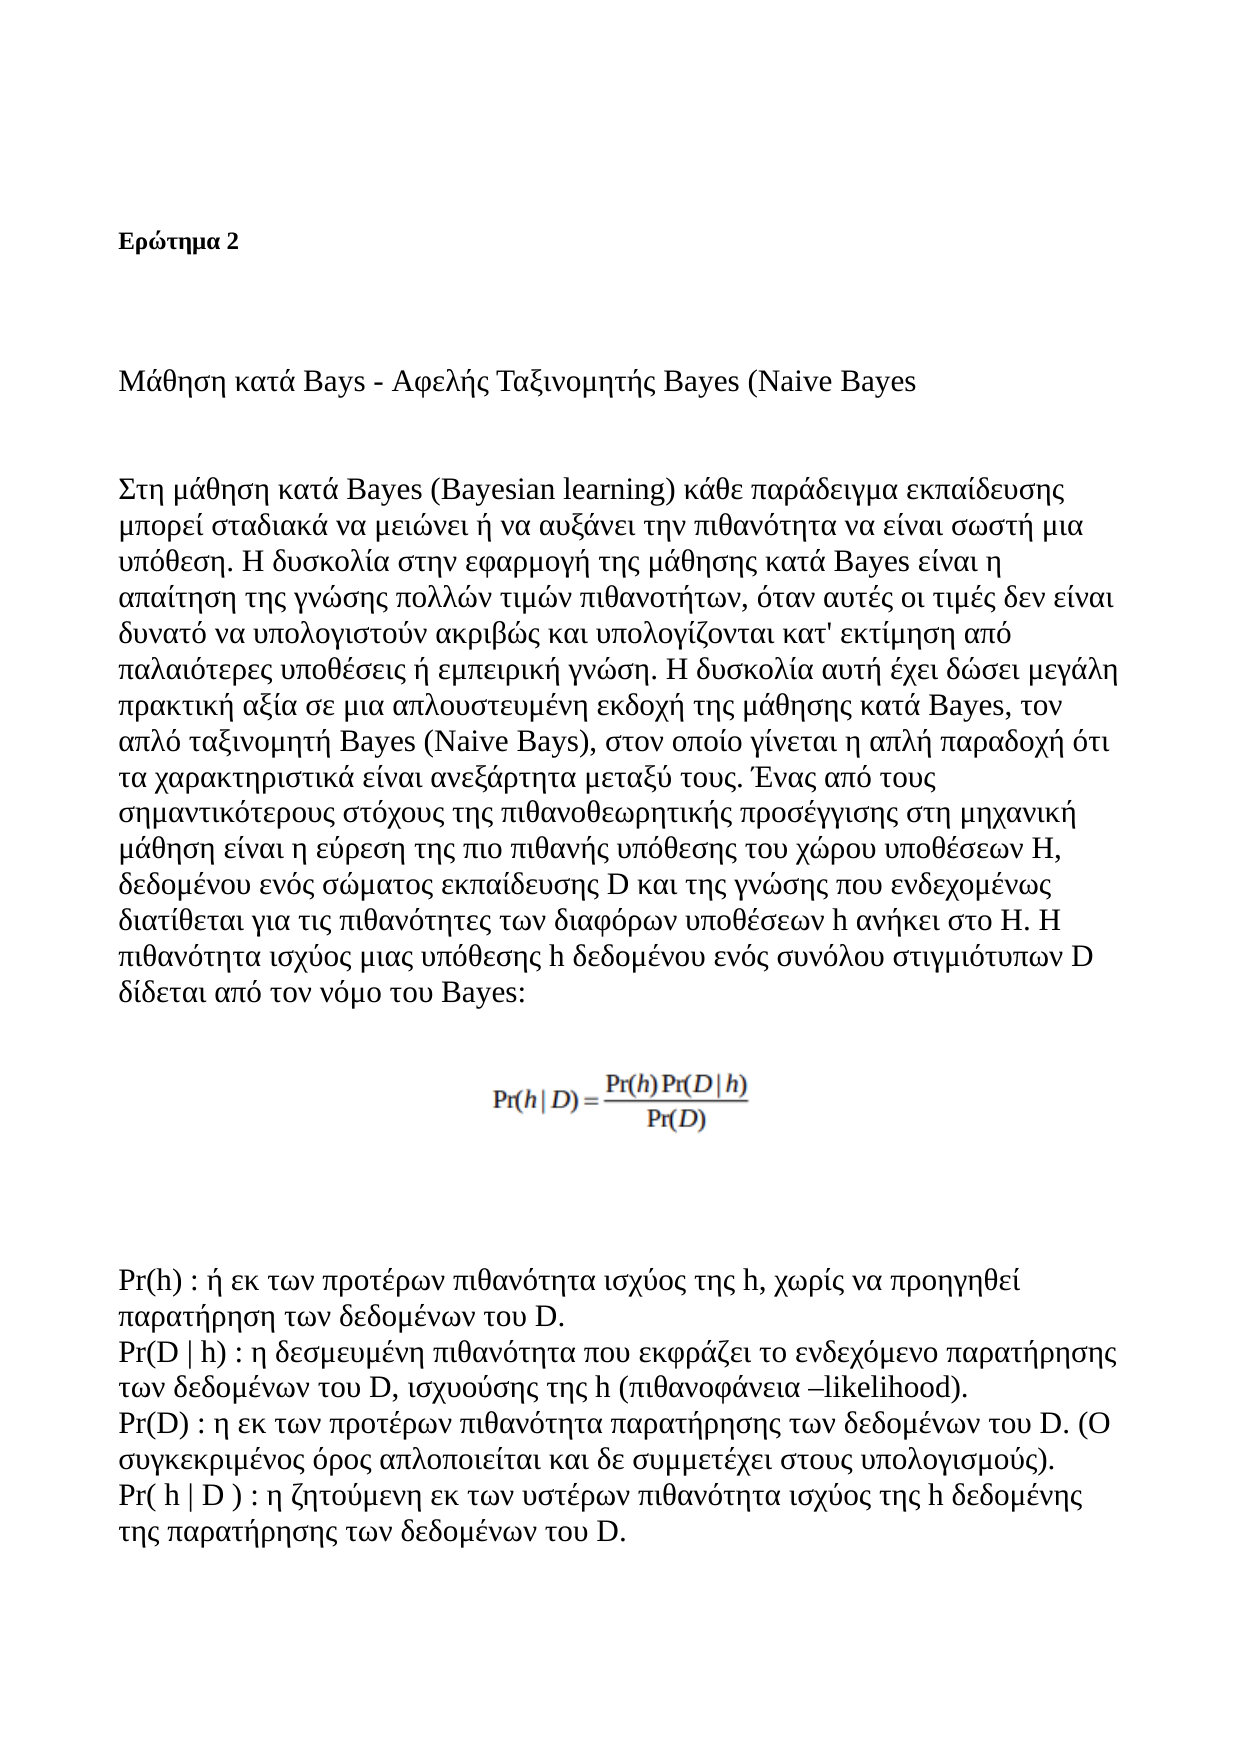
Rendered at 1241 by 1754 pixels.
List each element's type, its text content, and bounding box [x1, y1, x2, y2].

text Pr(D | h) : η δεσμευμένη πιθανότητα που εκφράζει το ενδεχόμενο παρατήρησης των δεδομένων του D, ισχυούσης της h (πιθανοφάνεια –likelihood). [118, 1333, 1122, 1405]
text Pr(h) : ή εκ των προτέρων πιθανότητα ισχύος της h, χωρίς να προηγηθεί παρατήρηση των δεδομένων του D. [118, 1261, 1122, 1333]
picture [461, 1045, 779, 1157]
text Ερώτημα 2 [118, 226, 1122, 255]
text Στη μάθηση κατά Bayes (Bayesian learning) κάθε παράδειγμα εκπαίδευσης μπορεί σταδιακά να μειώνει ή να αυξάνει την πιθανότητα να είναι σωστή μια υπόθεση. Η δυσκολία στην εφαρμογή της μάθησης κατά Bayes είναι η απαίτηση της γνώσης πολλών τιμών πιθανοτήτων, όταν αυτές οι τιμές δεν είναι δυνατό να υπολογιστούν ακριβώς και υπολογίζονται κατ' εκτίμηση από παλαιότερες υποθέσεις ή εμπειρική γνώση. Η δυσκολία αυτή έχει δώσει μεγάλη πρακτική αξία σε μια απλουστευμένη εκδοχή της μάθησης κατά Bayes, τον απλό ταξινομητή Bayes (Naive Bays), στον οποίο γίνεται η απλή παραδοχή ότι τα χαρακτηριστικά είναι ανεξάρτητα μεταξύ τους. Ένας από τους σημαντικότερους στόχους της πιθανοθεωρητικής προσέγγισης στη μηχανική μάθηση είναι η εύρεση της πιο πιθανής υπόθεσης του χώρου υποθέσεων H, δεδομένου ενός σώματος εκπαίδευσης D και της γνώσης που ενδεχομένως διατίθεται για τις πιθανότητες των διαφόρων υποθέσεων h ανήκει στο H. Η πιθανότητα ισχύος μιας υπόθεσης h δεδομένου ενός συνόλου στιγμιότυπων D δίδεται από τον νόμο του Bayes: [118, 470, 1122, 1009]
text Pr(D) : η εκ των προτέρων πιθανότητα παρατήρησης των δεδομένων του D. (Ο συγκεκριμένος όρος απλοποιείται και δε συμμετέχει στους υπολογισμούς). [118, 1405, 1122, 1477]
text Pr( h | D ) : η ζητούμενη εκ των υστέρων πιθανότητα ισχύος της h δεδομένης της παρατήρησης των δεδομένων του D. [118, 1477, 1122, 1548]
text Μάθηση κατά Bays - Αφελής Ταξινομητής Bayes (Naive Bayes [118, 362, 1122, 398]
